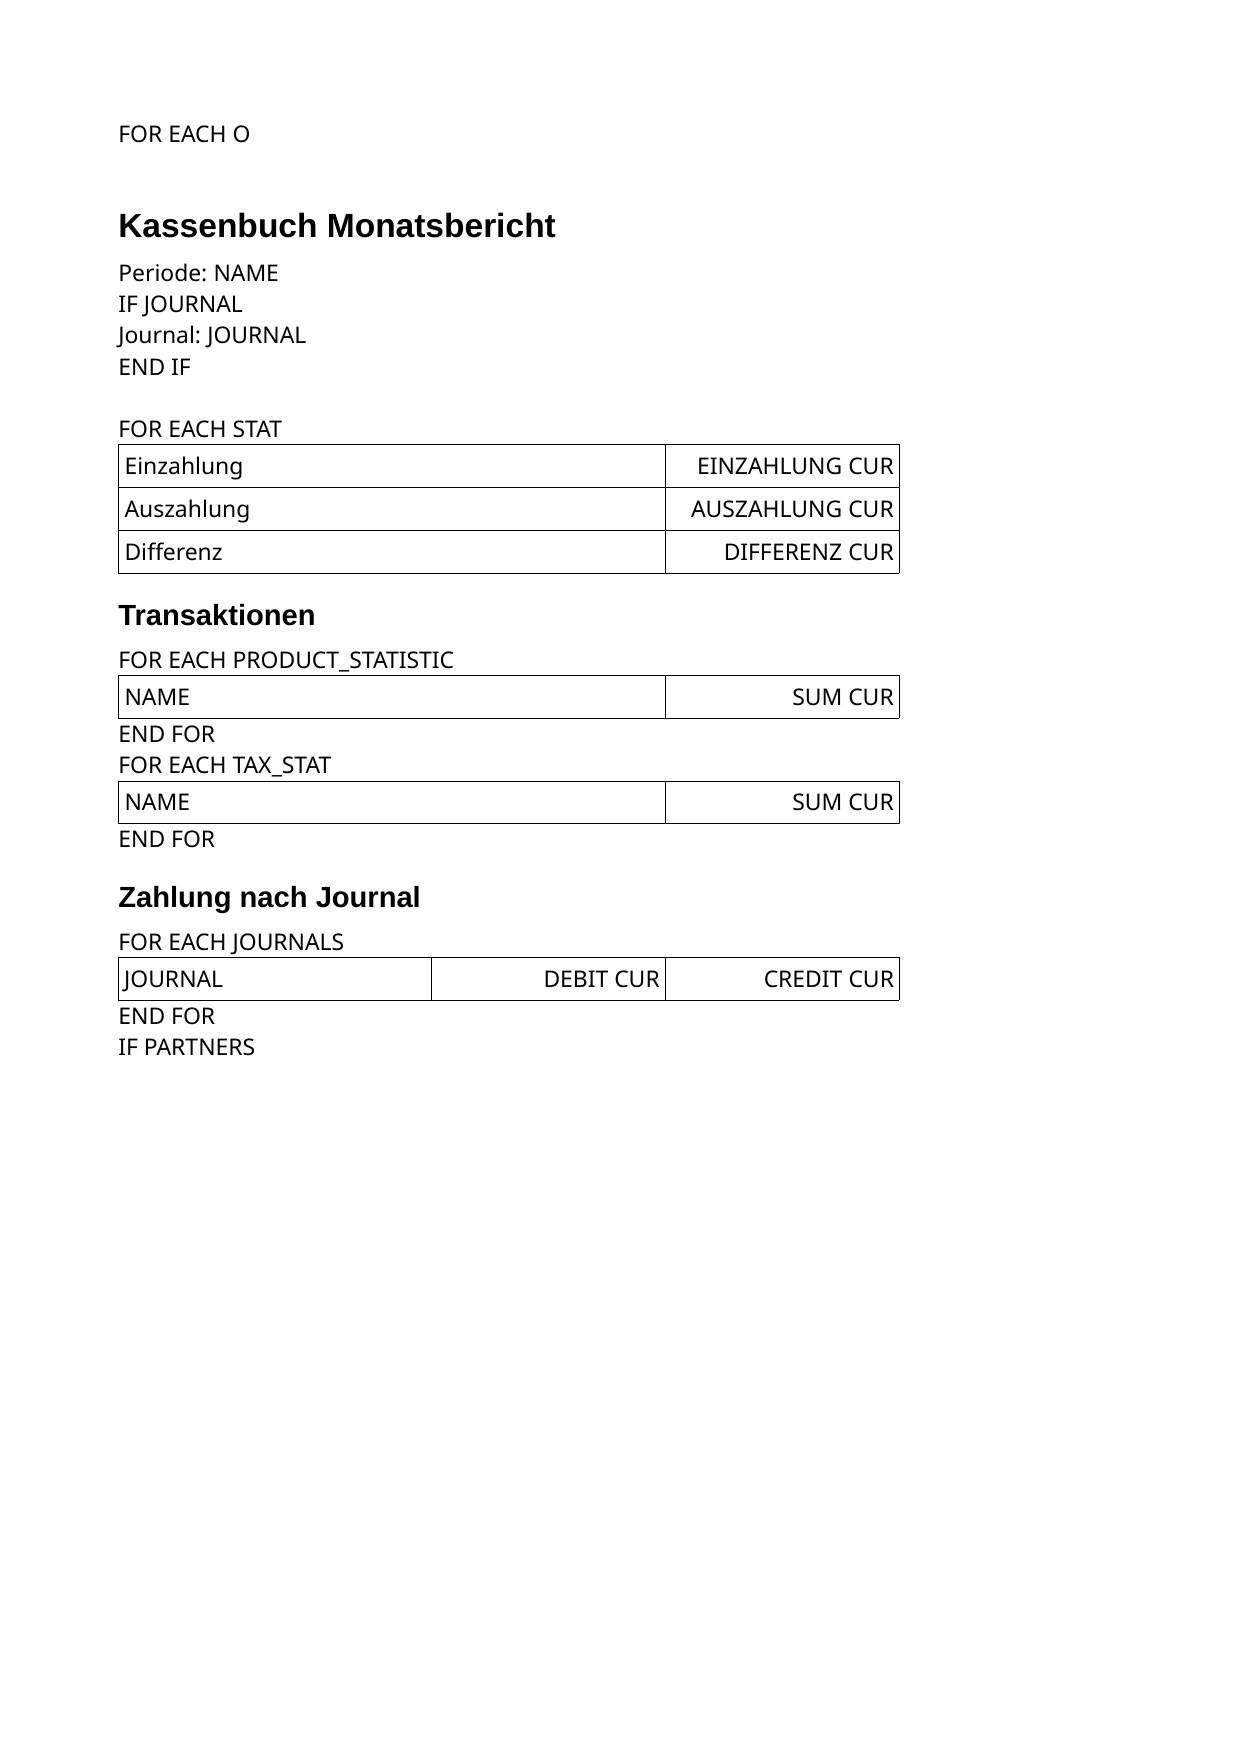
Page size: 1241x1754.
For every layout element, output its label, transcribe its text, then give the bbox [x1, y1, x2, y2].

text END FOR [118, 1000, 1122, 1031]
text END FOR [118, 823, 1122, 855]
text IF PARTNERS [118, 1031, 1122, 1062]
table_header NAME [119, 782, 665, 823]
subtitle Transaktionen [118, 598, 1122, 631]
table_cell AUSZAHLUNG CUR [666, 488, 899, 530]
text Periode: NAME [118, 257, 1122, 288]
table_header JOURNAL [119, 958, 431, 1000]
table_header NAME [119, 676, 665, 718]
table_header DEBIT CUR [432, 958, 665, 1000]
table_header SUM CUR [666, 676, 899, 718]
table_header CREDIT CUR [666, 958, 899, 1000]
text FOR EACH JOURNALS [118, 926, 1122, 957]
text <setLang('de_DE')> [118, 149, 1122, 181]
table_header SUM CUR [666, 782, 899, 823]
text FOR EACH O [118, 118, 1122, 149]
table_cell Auszahlung [119, 488, 665, 530]
text FOR EACH TAX_STAT [118, 749, 1122, 781]
text END IF [118, 351, 1122, 382]
subtitle Zahlung nach Journal [118, 880, 1122, 913]
text FOR EACH STAT [118, 413, 1122, 444]
table_header EINZAHLUNG CUR [666, 445, 899, 487]
table_cell DIFFERENZ CUR [666, 531, 899, 573]
text END FOR [118, 718, 1122, 749]
table_cell Differenz [119, 531, 665, 573]
table_header Einzahlung [119, 445, 665, 487]
text FOR EACH PRODUCT_STATISTIC [118, 644, 1122, 675]
subtitle Kassenbuch Monatsbericht [118, 206, 1122, 244]
text Journal: JOURNAL [118, 319, 1122, 351]
text IF JOURNAL [118, 288, 1122, 319]
